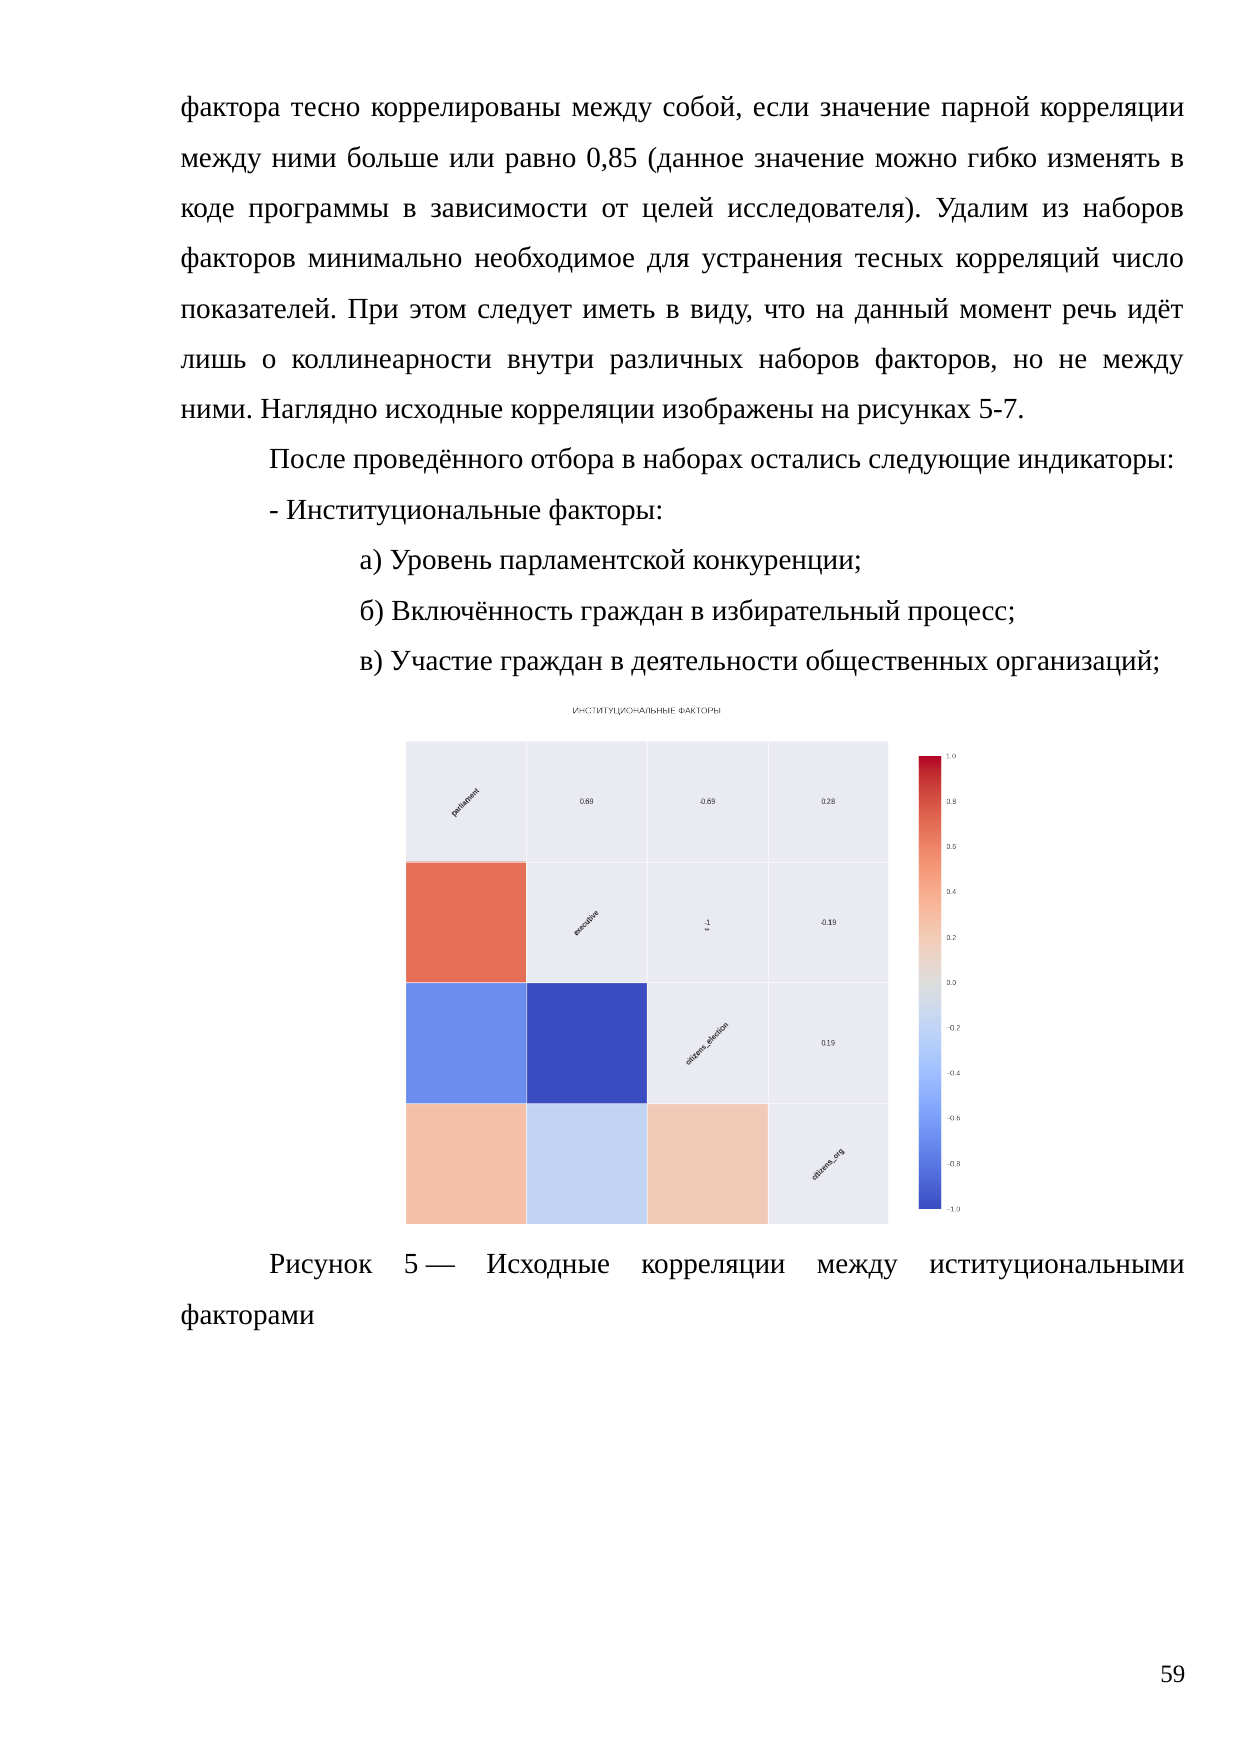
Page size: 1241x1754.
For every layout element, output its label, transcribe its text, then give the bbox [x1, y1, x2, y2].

text Рисунок 5 — Исходные корреляции между иституциональными факторами [180, 1247, 1185, 1331]
text - Институциональные факторы: [180, 492, 1185, 526]
text б) Включённость граждан в избирательный процесс; [180, 593, 1185, 626]
text в) Участие граждан в деятельности общественных организаций; [180, 643, 1185, 676]
picture [400, 693, 965, 1229]
text а) Уровень парламентской конкуренции; [180, 542, 1185, 576]
text После проведённого отбора в наборах остались следующие индикаторы: [180, 442, 1185, 475]
text фактора тесно коррелированы между собой, если значение парной корреляции между ними больше или равно 0,85 (данное значение можно гибко изменять в коде программы в зависимости от целей исследователя). Удалим из наборов факторов минимально необходимое для устранения тесных корреляций число показателей. При этом следует иметь в виду, что на данный момент речь идёт лишь о коллинеарности внутри различных наборов факторов, но не между ними. Наглядно исходные корреляции изображены на рисунках 5-7. [180, 89, 1185, 425]
